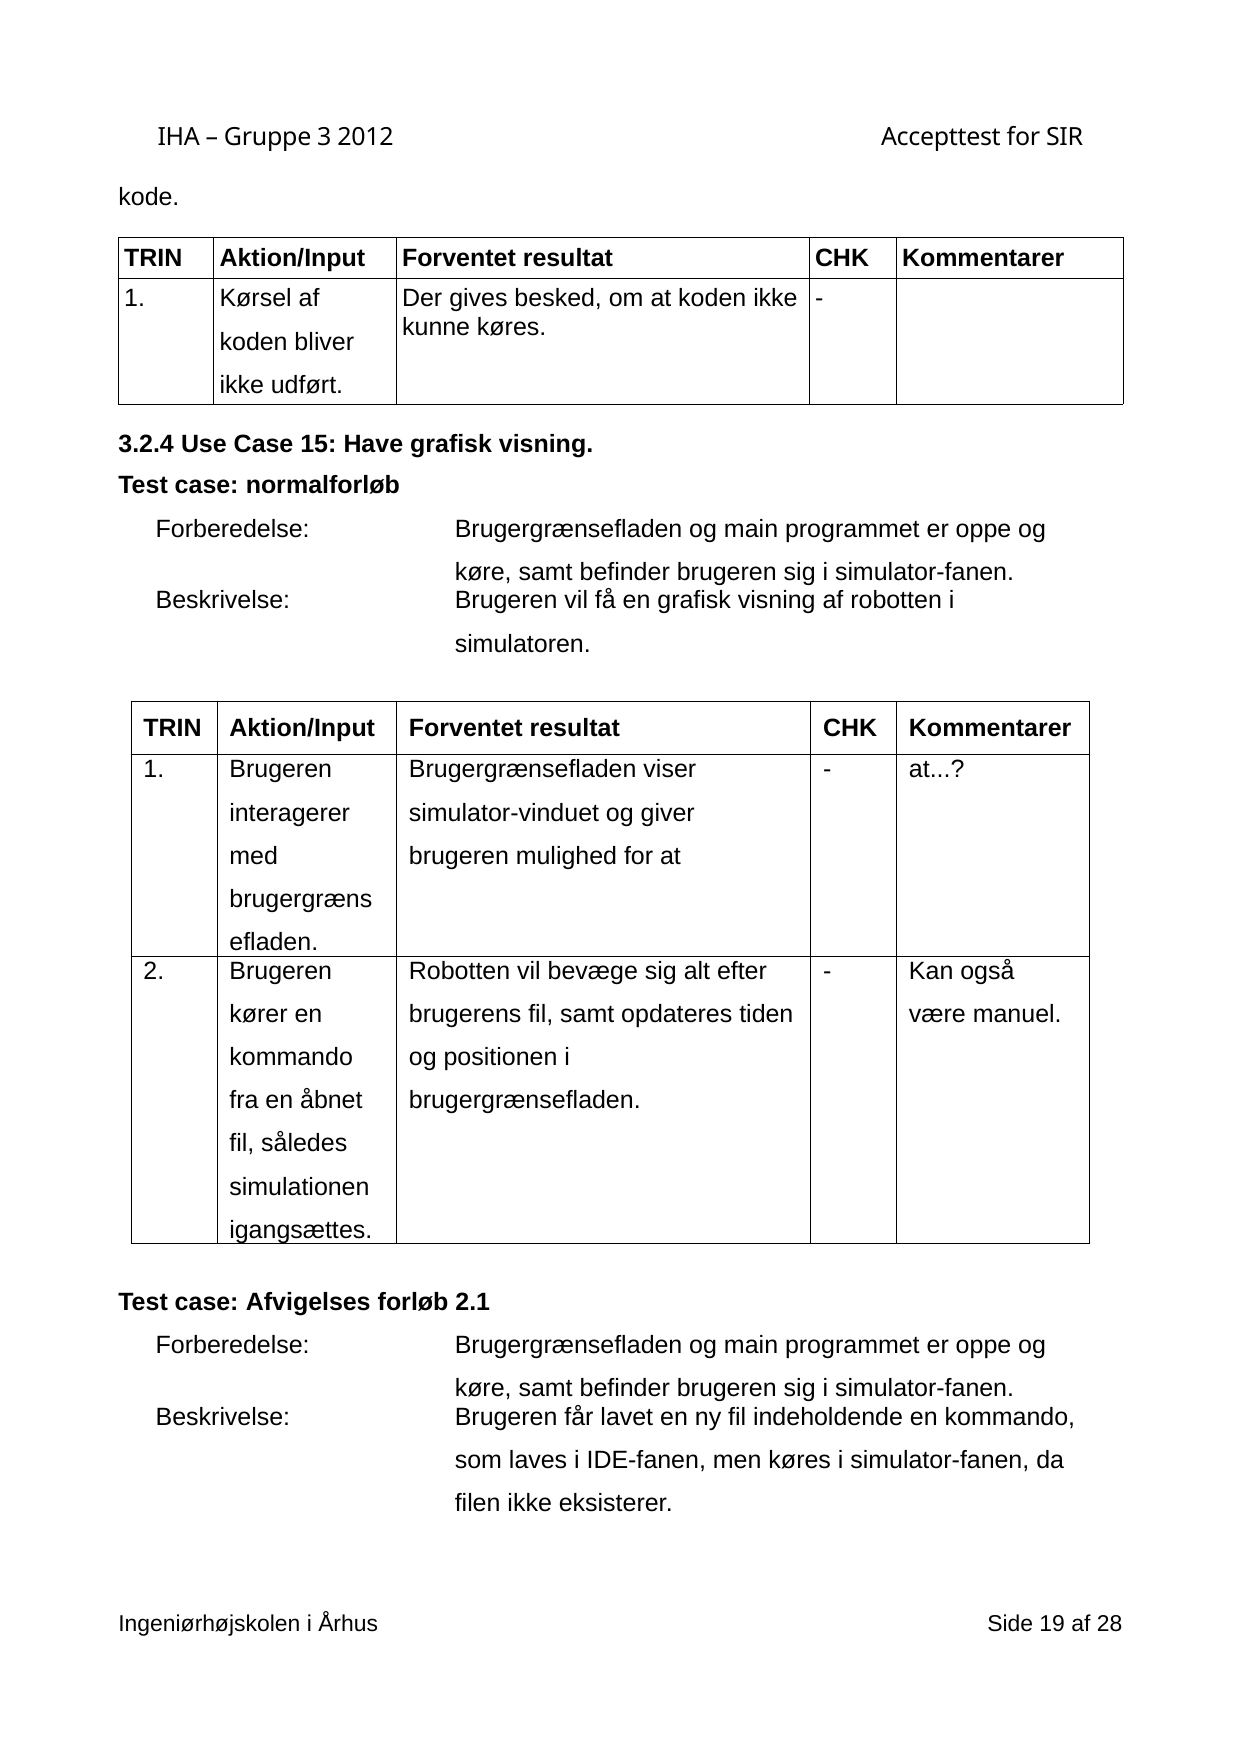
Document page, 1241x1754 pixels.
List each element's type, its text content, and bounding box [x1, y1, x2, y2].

table_cell Brugergrænsefladen viser simulator-vinduet og giver brugeren mulighed for at [397, 755, 810, 956]
table_cell Beskrivelse: [144, 586, 443, 657]
table_header Forberedelse: [144, 514, 443, 586]
table_header CHK [810, 238, 896, 278]
table_header Forventet resultat [397, 702, 810, 754]
table_header Brugergrænsefladen og main programmet er oppe og køre, samt befinder brugeren sig i simulator-fanen. [443, 514, 1089, 586]
table_cell - [810, 279, 896, 404]
table_header Aktion/Input [214, 238, 396, 278]
table_header Kommentarer [897, 238, 1123, 278]
table_cell [132, 755, 217, 956]
table_cell Der gives besked, om at koden ikke kunne køres. [397, 279, 809, 404]
table_cell - [811, 957, 896, 1243]
table_header Forberedelse: [144, 1330, 443, 1402]
table_header TRIN [119, 238, 213, 278]
table_header CHK [811, 702, 896, 754]
table_header Kommentarer [897, 702, 1089, 754]
text Test case: Afvigelses forløb 2.1 [118, 1287, 1122, 1315]
table_cell - [811, 755, 896, 956]
table_header Brugergrænsefladen og main programmet er oppe og køre, samt befinder brugeren sig i simulator-fanen. [443, 1330, 1089, 1402]
table_header Forventet resultat [397, 238, 809, 278]
subtitle 3.2.4 Use Case 15: Have grafisk visning. [118, 429, 1122, 458]
table_header Aktion/Input [218, 702, 396, 754]
table_cell Brugeren vil få en grafisk visning af robotten i simulatoren. [443, 586, 1089, 657]
table_cell [132, 957, 217, 1243]
table_cell Brugeren interagerer med brugergrænsefladen. [218, 755, 396, 956]
table_cell at...? [897, 755, 1089, 956]
table_header TRIN [132, 702, 217, 754]
text kode. [118, 182, 1122, 210]
table_cell [897, 279, 1123, 404]
table_cell Brugeren får lavet en ny fil indeholdende en kommando, som laves i IDE-fanen, men køres i simulator-fanen, da filen ikke eksisterer. [443, 1402, 1089, 1517]
table_cell Kørsel af koden bliver ikke udført. [214, 279, 396, 404]
table_cell Beskrivelse: [144, 1402, 443, 1517]
table_cell Robotten vil bevæge sig alt efter brugerens fil, samt opdateres tiden og positionen i brugergrænsefladen. [397, 957, 810, 1243]
table_cell Brugeren kører en kommando fra en åbnet fil, således simulationen igangsættes. [218, 957, 396, 1243]
table_cell Kan også være manuel. [897, 957, 1089, 1243]
table_cell 1. [119, 279, 213, 404]
text Test case: normalforløb [118, 471, 1122, 499]
